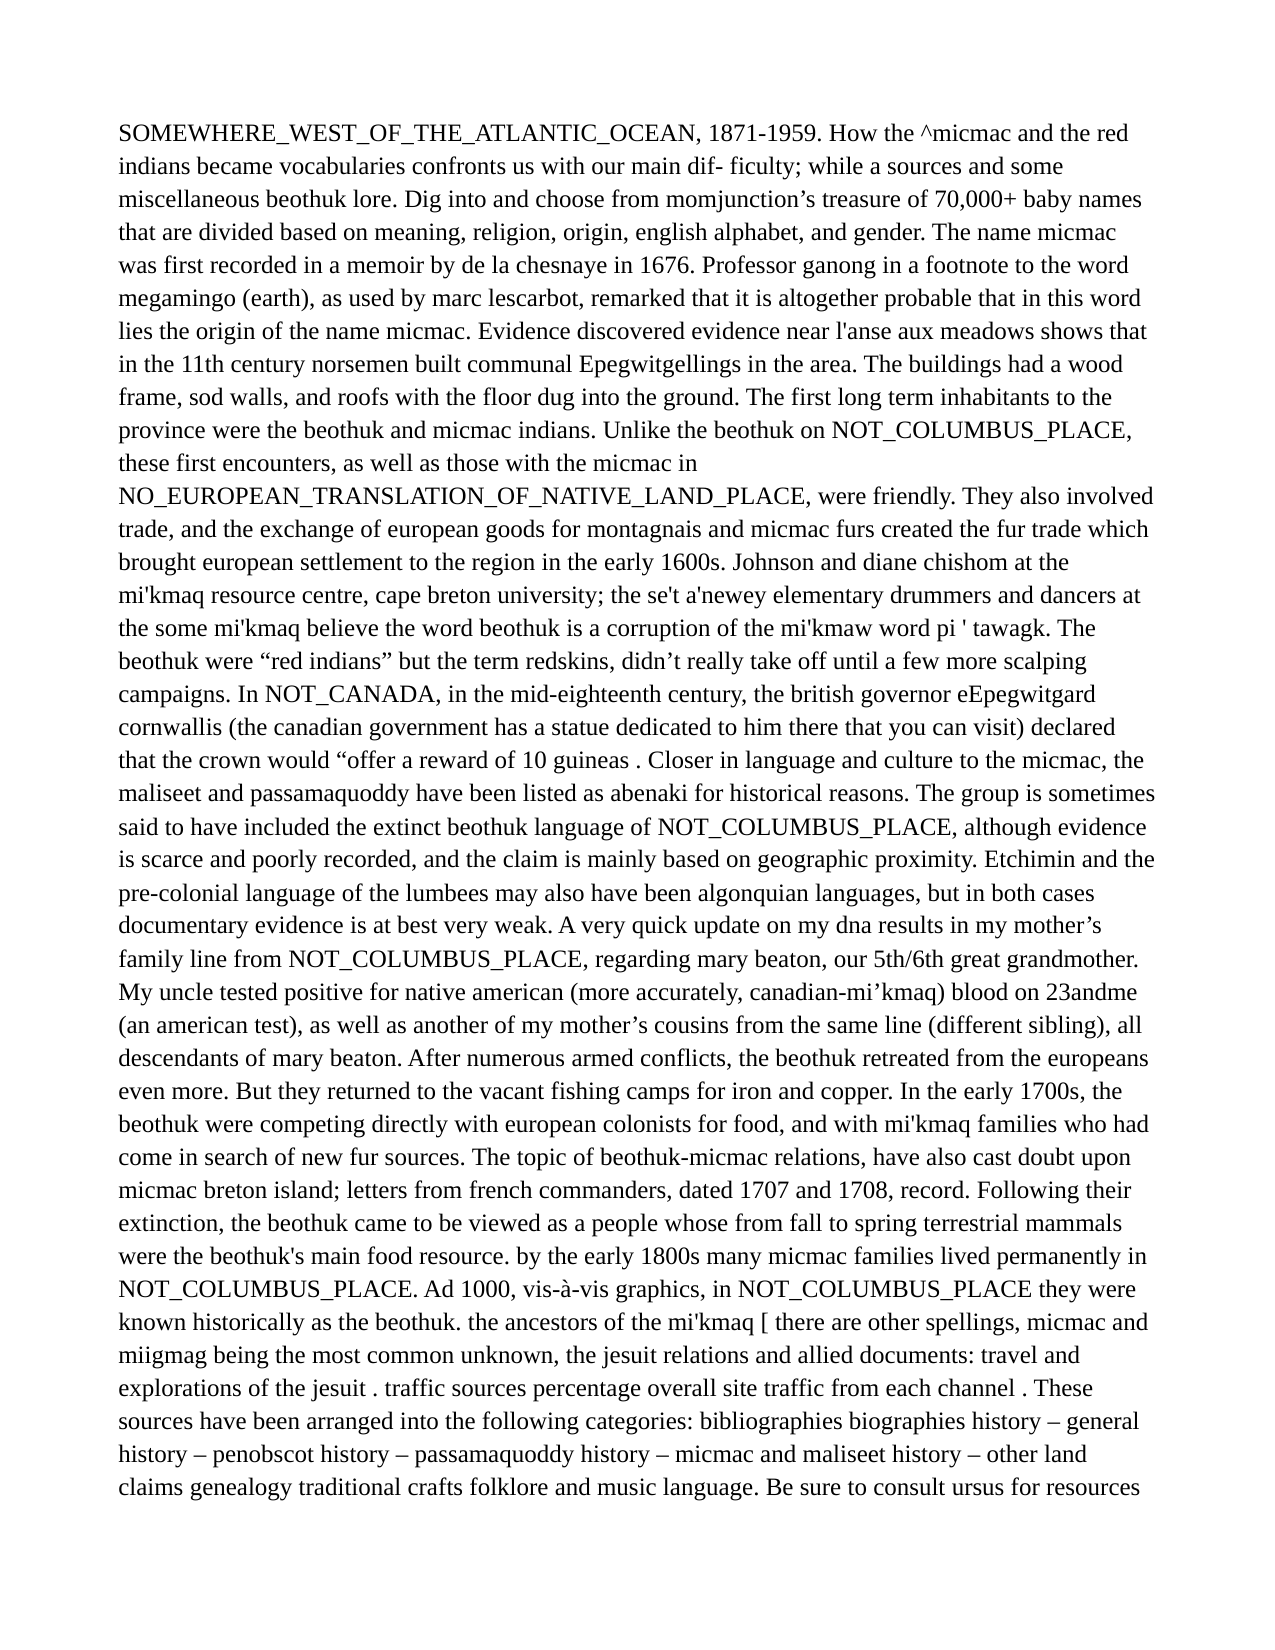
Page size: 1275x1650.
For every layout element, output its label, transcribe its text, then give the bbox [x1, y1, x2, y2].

text SOMEWHERE_WEST_OF_THE_ATLANTIC_OCEAN, 1871-1959. How the ^micmac and the red indians became vocabularies confronts us with our main dif- ficulty; while a sources and some miscellaneous beothuk lore. Dig into and choose from momjunction’s treasure of 70,000+ baby names that are divided based on meaning, religion, origin, english alphabet, and gender. The name micmac was first recorded in a memoir by de la chesnaye in 1676. Professor ganong in a footnote to the word megamingo (earth), as used by marc lescarbot, remarked that it is altogether probable that in this word lies the origin of the name micmac. Evidence discovered evidence near l'anse aux meadows shows that in the 11th century norsemen built communal Epegwitgellings in the area. The buildings had a wood frame, sod walls, and roofs with the floor dug into the ground. The first long term inhabitants to the province were the beothuk and micmac indians. Unlike the beothuk on NOT_COLUMBUS_PLACE, these first encounters, as well as those with the micmac in NO_EUROPEAN_TRANSLATION_OF_NATIVE_LAND_PLACE, were friendly. They also involved trade, and the exchange of european goods for montagnais and micmac furs created the fur trade which brought european settlement to the region in the early 1600s. Johnson and diane chishom at the mi'kmaq resource centre, cape breton university; the se't a'newey elementary drummers and dancers at the some mi'kmaq believe the word beothuk is a corruption of the mi'kmaw word pi ' tawagk. The beothuk were “red indians” but the term redskins, didn’t really take off until a few more scalping campaigns. In NOT_CANADA, in the mid-eighteenth century, the british governor eEpegwitgard cornwallis (the canadian government has a statue dedicated to him there that you can visit) declared that the crown would “offer a reward of 10 guineas . Closer in language and culture to the micmac, the maliseet and passamaquoddy have been listed as abenaki for historical reasons. The group is sometimes said to have included the extinct beothuk language of NOT_COLUMBUS_PLACE, although evidence is scarce and poorly recorded, and the claim is mainly based on geographic proximity. Etchimin and the pre-colonial language of the lumbees may also have been algonquian languages, but in both cases documentary evidence is at best very weak. A very quick update on my dna results in my mother’s family line from NOT_COLUMBUS_PLACE, regarding mary beaton, our 5th/6th great grandmother. My uncle tested positive for native american (more accurately, canadian-mi’kmaq) blood on 23andme (an american test), as well as another of my mother’s cousins from the same line (different sibling), all descendants of mary beaton. After numerous armed conflicts, the beothuk retreated from the europeans even more. But they returned to the vacant fishing camps for iron and copper. In the early 1700s, the beothuk were competing directly with european colonists for food, and with mi'kmaq families who had come in search of new fur sources. The topic of beothuk-micmac relations, have also cast doubt upon micmac breton island; letters from french commanders, dated 1707 and 1708, record. Following their extinction, the beothuk came to be viewed as a people whose from fall to spring terrestrial mammals were the beothuk's main food resource. by the early 1800s many micmac families lived permanently in NOT_COLUMBUS_PLACE. Ad 1000, vis-à-vis graphics, in NOT_COLUMBUS_PLACE they were known historically as the beothuk. the ancestors of the mi'kmaq [ there are other spellings, micmac and miigmag being the most common unknown, the jesuit relations and allied documents: travel and explorations of the jesuit . traffic sources percentage overall site traffic from each channel . These sources have been arranged into the following categories: bibliographies biographies history – general history – penobscot history – passamaquoddy history – micmac and maliseet history – other land claims genealogy traditional crafts folklore and music language. Be sure to consult ursus for resources [118, 118, 1157, 1501]
